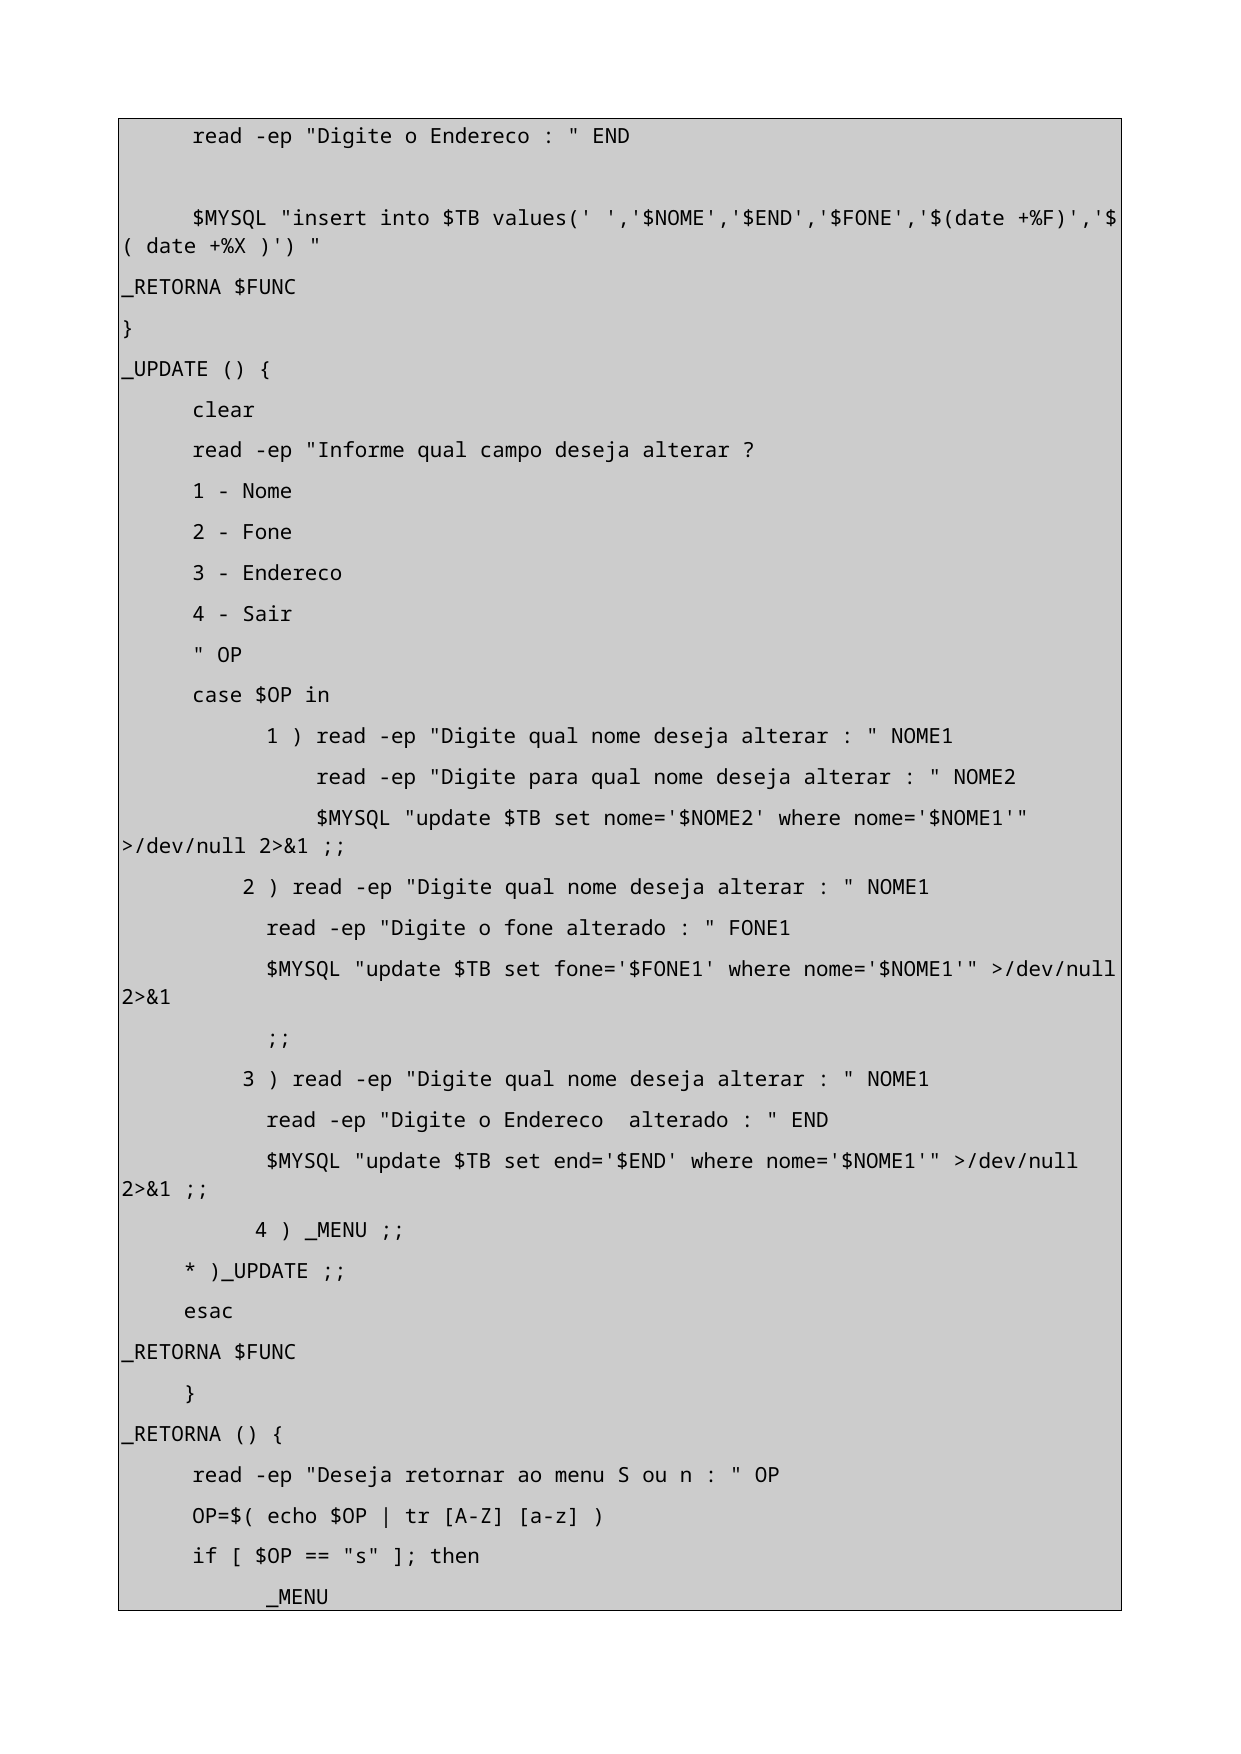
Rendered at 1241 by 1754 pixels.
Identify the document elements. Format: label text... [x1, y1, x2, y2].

text read -ep "Digite para qual nome deseja alterar : " NOME2 [119, 759, 1121, 791]
text ;; [119, 1020, 1121, 1052]
text " OP [119, 637, 1121, 668]
text 1 - Nome [119, 473, 1121, 505]
text _MENU [119, 1579, 1121, 1610]
text _UPDATE () { [119, 351, 1121, 382]
text $MYSQL "update $TB set end='$END' where nome='$NOME1'" >/dev/null 2>&1 ;; [119, 1143, 1121, 1203]
text read -ep "Digite o Endereco : " END [119, 119, 1121, 150]
text esac [119, 1293, 1121, 1325]
text if [ $OP == "s" ]; then [119, 1538, 1121, 1570]
text 4 - Sair [119, 596, 1121, 627]
text read -ep "Digite o Endereco alterado : " END [119, 1102, 1121, 1133]
text 2 ) read -ep "Digite qual nome deseja alterar : " NOME1 [119, 869, 1121, 901]
text _RETORNA $FUNC [119, 1334, 1121, 1366]
text read -ep "Digite o fone alterado : " FONE1 [119, 910, 1121, 942]
text _RETORNA () { [119, 1416, 1121, 1448]
text 1 ) read -ep "Digite qual nome deseja alterar : " NOME1 [119, 718, 1121, 750]
text _RETORNA $FUNC [119, 269, 1121, 301]
text read -ep "Informe qual campo deseja alterar ? [119, 432, 1121, 464]
text 2 - Fone [119, 514, 1121, 546]
text OP=$( echo $OP | tr [A-Z] [a-z] ) [119, 1498, 1121, 1529]
text case $OP in [119, 677, 1121, 709]
text 3 ) read -ep "Digite qual nome deseja alterar : " NOME1 [119, 1061, 1121, 1092]
text $MYSQL "insert into $TB values(' ','$NOME','$END','$FONE','$(date +%F)','$( date +%X )') " [119, 200, 1121, 260]
text 3 - Endereco [119, 555, 1121, 586]
text 4 ) _MENU ;; [119, 1212, 1121, 1243]
text } [119, 310, 1121, 341]
text $MYSQL "update $TB set nome='$NOME2' where nome='$NOME1'" >/dev/null 2>&1 ;; [119, 800, 1121, 860]
text read -ep "Deseja retornar ao menu S ou n : " OP [119, 1457, 1121, 1488]
text * )_UPDATE ;; [119, 1253, 1121, 1284]
text $MYSQL "update $TB set fone='$FONE1' where nome='$NOME1'" >/dev/null 2>&1 [119, 951, 1121, 1011]
text } [119, 1375, 1121, 1407]
text clear [119, 392, 1121, 423]
